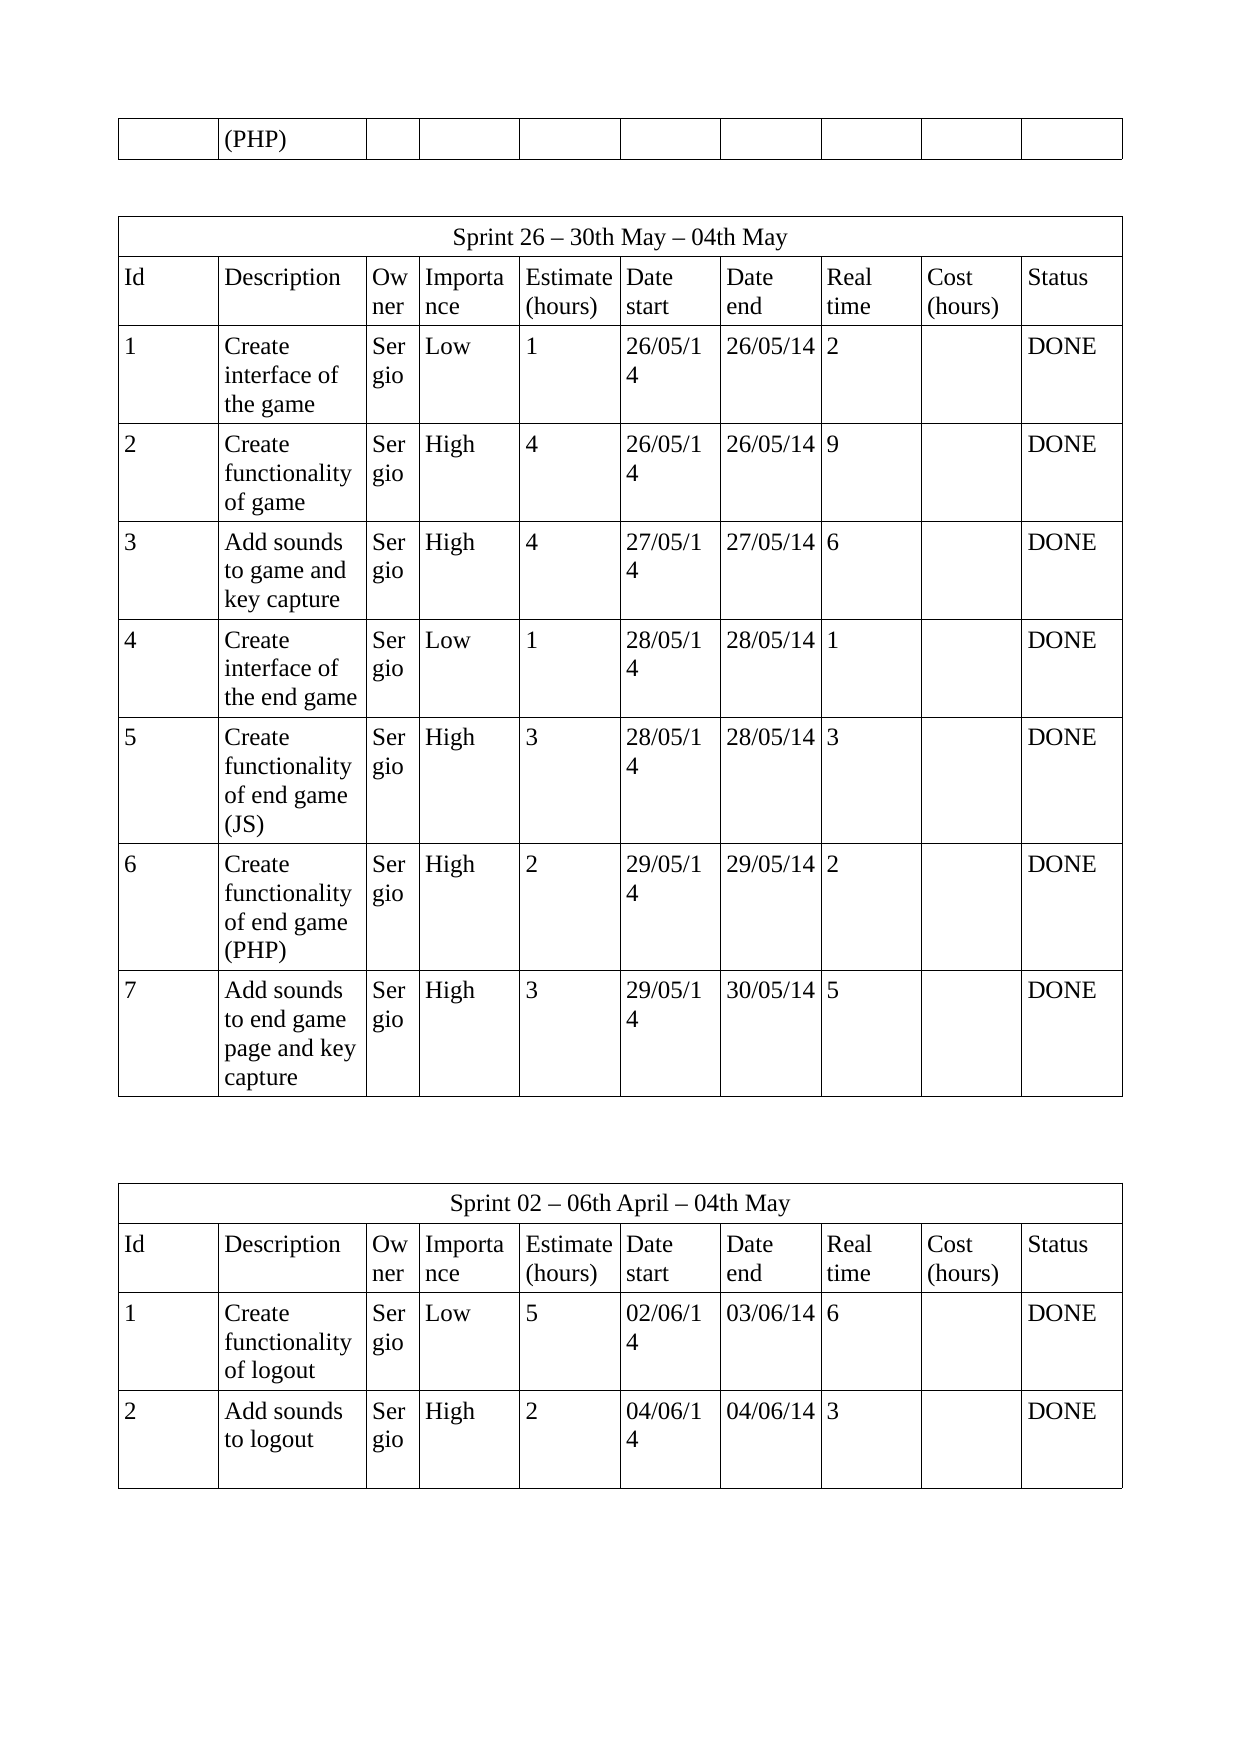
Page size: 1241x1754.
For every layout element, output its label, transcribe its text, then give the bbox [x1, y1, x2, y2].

table_cell 4 [520, 522, 620, 619]
table_cell [621, 119, 720, 158]
table_cell [922, 620, 1021, 717]
table_cell 3 [520, 718, 620, 843]
table_cell Create interface of the end game [219, 620, 366, 717]
table_cell Sergio [367, 1391, 419, 1488]
table_cell 26/05/14 [621, 424, 720, 521]
table_header Sprint 02 – 06th April – 04th May [119, 1184, 1122, 1223]
table_cell Create functionality of end game (PHP) [219, 844, 366, 970]
table_cell DONE [1022, 718, 1122, 843]
table_cell DONE [1022, 522, 1122, 619]
table_cell Status [1022, 257, 1122, 325]
table_cell Owner [367, 1224, 419, 1292]
table_cell Add sounds to end game page and key capture [219, 971, 366, 1096]
table_cell 6 [119, 844, 218, 970]
table_cell 27/05/14 [721, 522, 821, 619]
table_cell Sergio [367, 844, 419, 970]
table_cell Real time [822, 257, 921, 325]
table_cell 9 [822, 424, 921, 521]
table_cell [420, 119, 519, 158]
table_cell Sergio [367, 971, 419, 1096]
table_cell Create functionality of game [219, 424, 366, 521]
table_cell 2 [119, 1391, 218, 1488]
table_cell [922, 424, 1021, 521]
table_cell 28/05/14 [721, 718, 821, 843]
table_cell 3 [822, 718, 921, 843]
table_cell DONE [1022, 844, 1122, 970]
table_cell High [420, 424, 519, 521]
table_cell DONE [1022, 1391, 1122, 1488]
table_cell High [420, 718, 519, 843]
table_cell 30/05/14 [721, 971, 821, 1096]
table_cell 04/06/14 [721, 1391, 821, 1488]
table_cell Date end [721, 257, 821, 325]
table_cell DONE [1022, 424, 1122, 521]
table_cell 3 [119, 522, 218, 619]
table_cell High [420, 522, 519, 619]
table_cell 3 [520, 971, 620, 1096]
table_cell 5 [822, 971, 921, 1096]
table_cell [922, 718, 1021, 843]
table_cell 1 [119, 1293, 218, 1390]
table_cell DONE [1022, 1293, 1122, 1390]
table_cell 26/05/14 [621, 326, 720, 423]
table_cell Date start [621, 257, 720, 325]
table_cell Status [1022, 1224, 1122, 1292]
table_cell [367, 119, 419, 158]
table_cell Date start [621, 1224, 720, 1292]
table_cell 26/05/14 [721, 326, 821, 423]
table_cell Sergio [367, 718, 419, 843]
table_cell 4 [520, 424, 620, 521]
table_cell [1022, 119, 1122, 158]
table_cell 1 [520, 620, 620, 717]
table_cell [922, 522, 1021, 619]
table_cell 5 [119, 718, 218, 843]
table_cell 2 [520, 1391, 620, 1488]
table_cell High [420, 1391, 519, 1488]
table_cell 02/06/14 [621, 1293, 720, 1390]
table_cell Create functionality of end game (JS) [219, 718, 366, 843]
table_cell 1 [119, 326, 218, 423]
table_cell [922, 1293, 1021, 1390]
table_cell DONE [1022, 971, 1122, 1096]
table_cell 2 [822, 326, 921, 423]
table_cell 29/05/14 [721, 844, 821, 970]
table_cell [922, 844, 1021, 970]
table_cell [922, 326, 1021, 423]
table_cell 29/05/14 [621, 844, 720, 970]
table_cell High [420, 844, 519, 970]
table_cell Low [420, 326, 519, 423]
table_cell 28/05/14 [621, 620, 720, 717]
table_cell [721, 119, 821, 158]
table_cell 7 [119, 971, 218, 1096]
table_cell (PHP) [219, 119, 366, 158]
table_cell 27/05/14 [621, 522, 720, 619]
table_cell Description [219, 1224, 366, 1292]
table_cell Sergio [367, 620, 419, 717]
table_cell 2 [822, 844, 921, 970]
table_cell DONE [1022, 620, 1122, 717]
table_cell Add sounds to logout [219, 1391, 366, 1488]
table_cell 03/06/14 [721, 1293, 821, 1390]
table_cell Low [420, 620, 519, 717]
table_cell Cost (hours) [922, 1224, 1021, 1292]
table_cell Sergio [367, 326, 419, 423]
table_cell 29/05/14 [621, 971, 720, 1096]
table_cell [119, 119, 218, 158]
table_cell Description [219, 257, 366, 325]
table_cell Id [119, 257, 218, 325]
table_cell 2 [520, 844, 620, 970]
table_cell 3 [822, 1391, 921, 1488]
table_cell Owner [367, 257, 419, 325]
table_cell 2 [119, 424, 218, 521]
table_cell [922, 1391, 1021, 1488]
table_cell [922, 119, 1021, 158]
table_cell [520, 119, 620, 158]
table_cell 4 [119, 620, 218, 717]
table_cell Low [420, 1293, 519, 1390]
table_cell Id [119, 1224, 218, 1292]
table_cell [822, 119, 921, 158]
table_cell Add sounds to game and key capture [219, 522, 366, 619]
table_cell Estimate (hours) [520, 1224, 620, 1292]
table_cell [922, 971, 1021, 1096]
table_cell DONE [1022, 326, 1122, 423]
table_cell 5 [520, 1293, 620, 1390]
table_cell Sergio [367, 522, 419, 619]
table_cell Create interface of the game [219, 326, 366, 423]
table_header Sprint 26 – 30th May – 04th May [119, 217, 1122, 256]
table_cell 6 [822, 1293, 921, 1390]
table_cell 26/05/14 [721, 424, 821, 521]
table_cell Importance [420, 257, 519, 325]
table_cell 1 [520, 326, 620, 423]
table_cell Real time [822, 1224, 921, 1292]
table_cell Create functionality of logout [219, 1293, 366, 1390]
table_cell 6 [822, 522, 921, 619]
table_cell Cost (hours) [922, 257, 1021, 325]
table_cell 28/05/14 [721, 620, 821, 717]
table_cell Importance [420, 1224, 519, 1292]
table_cell Sergio [367, 424, 419, 521]
table_cell High [420, 971, 519, 1096]
table_cell Date end [721, 1224, 821, 1292]
table_cell Estimate (hours) [520, 257, 620, 325]
table_cell 1 [822, 620, 921, 717]
table_cell Sergio [367, 1293, 419, 1390]
table_cell 28/05/14 [621, 718, 720, 843]
table_cell 04/06/14 [621, 1391, 720, 1488]
